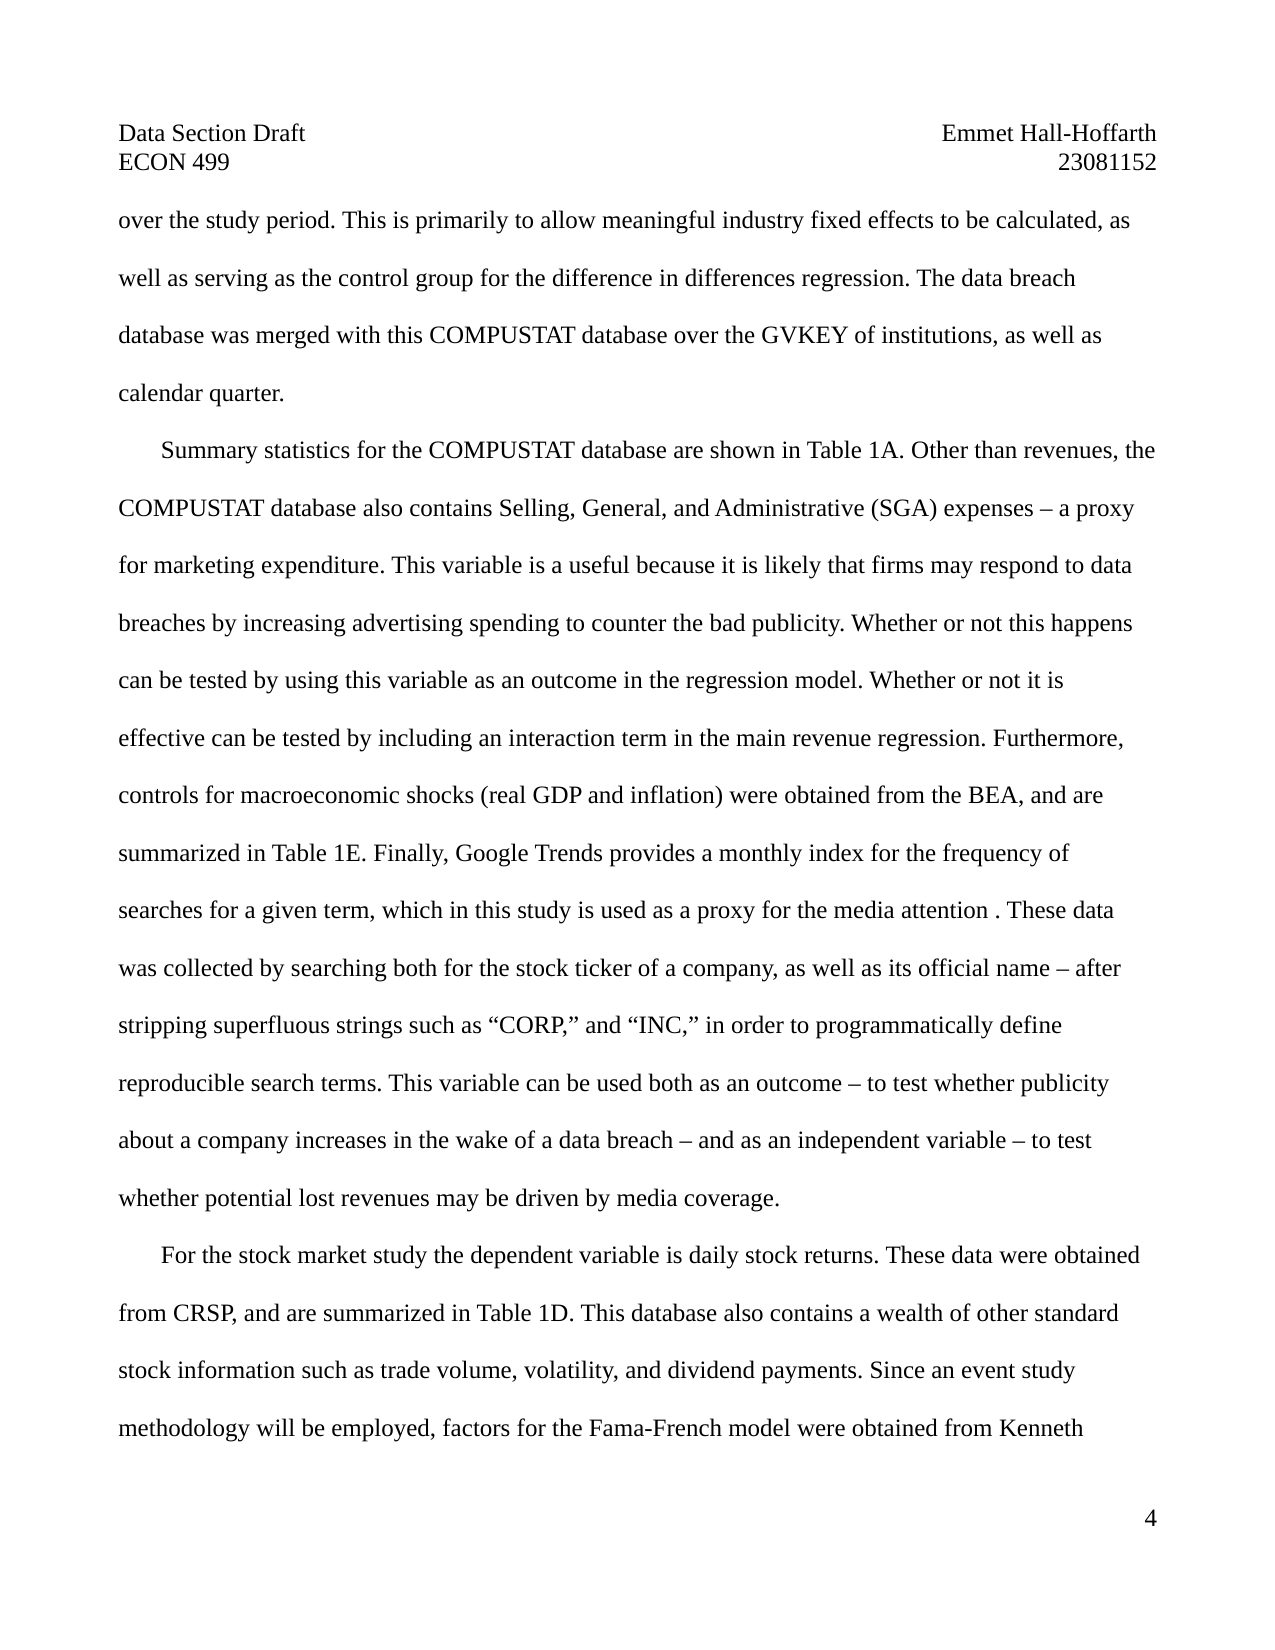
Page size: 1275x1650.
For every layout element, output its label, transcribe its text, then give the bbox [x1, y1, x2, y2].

text For the stock market study the dependent variable is daily stock returns. These data were obtained from CRSP, and are summarized in Table 1D. This database also contains a wealth of other standard stock information such as trade volume, volatility, and dividend payments. Since an event study methodology will be employed, factors for the Fama-French model were obtained from Kenneth [118, 1240, 1157, 1441]
text over the study period. This is primarily to allow meaningful industry fixed effects to be calculated, as well as serving as the control group for the difference in differences regression. The data breach database was merged with this COMPUSTAT database over the GVKEY of institutions, as well as calendar quarter. [118, 205, 1157, 406]
text Summary statistics for the COMPUSTAT database are shown in Table 1A. Other than revenues, the COMPUSTAT database also contains Selling, General, and Administrative (SGA) expenses – a proxy for marketing expenditure. This variable is a useful because it is likely that firms may respond to data breaches by increasing advertising spending to counter the bad publicity. Whether or not this happens can be tested by using this variable as an outcome in the regression model. Whether or not it is effective can be tested by including an interaction term in the main revenue regression. Furthermore, controls for macroeconomic shocks (real GDP and inflation) were obtained from the BEA, and are summarized in Table 1E. Finally, Google Trends provides a monthly index for the frequency of searches for a given term, which in this study is used as a proxy for the media attention . These data was collected by searching both for the stock ticker of a company, as well as its official name – after stripping superfluous strings such as “CORP,” and “INC,” in order to programmatically define reproducible search terms. This variable can be used both as an outcome – to test whether publicity about a company increases in the wake of a data breach – and as an independent variable – to test whether potential lost revenues may be driven by media coverage. [118, 435, 1157, 1211]
